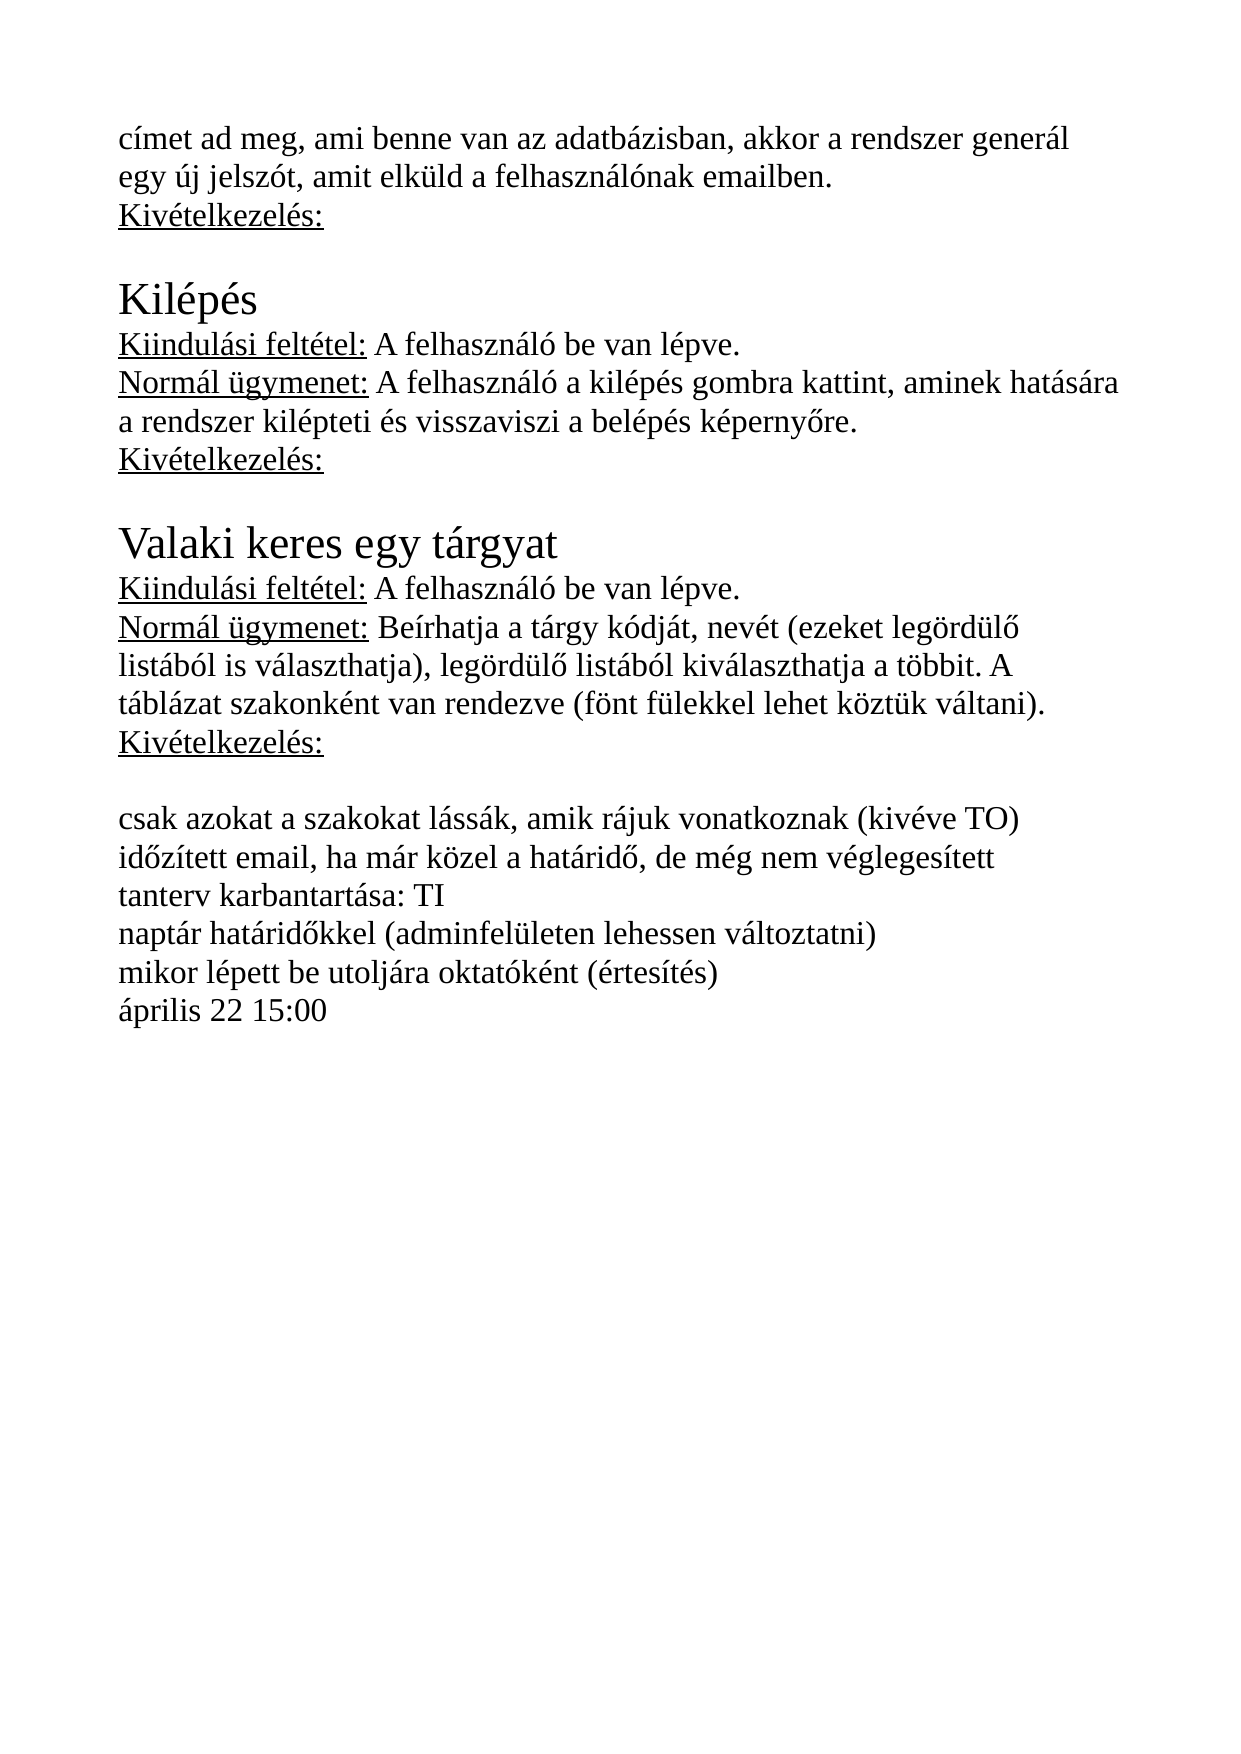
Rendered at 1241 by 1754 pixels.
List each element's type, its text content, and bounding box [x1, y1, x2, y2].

text naptár határidőkkel (adminfelületen lehessen változtatni) [118, 913, 1122, 952]
text Kivételkezelés: [118, 439, 1122, 477]
text Kiindulási feltétel: A felhasználó be van lépve. [118, 324, 1122, 362]
text Normál ügymenet: A felhasználó a kilépés gombra kattint, aminek hatására a rendszer kilépteti és visszaviszi a belépés képernyőre. [118, 362, 1122, 439]
text tanterv karbantartása: TI [118, 875, 1122, 913]
text címet ad meg, ami benne van az adatbázisban, akkor a rendszer generál egy új jelszót, amit elküld a felhasználónak emailben. [118, 118, 1122, 195]
text időzített email, ha már közel a határidő, de még nem véglegesített [118, 837, 1122, 875]
text Kilépés [118, 271, 1122, 324]
text Valaki keres egy tárgyat [118, 516, 1122, 568]
text április 22 15:00 [118, 990, 1122, 1028]
text Normál ügymenet: Beírhatja a tárgy kódját, nevét (ezeket legördülő listából is választhatja), legördülő listából kiválaszthatja a többit. A táblázat szakonként van rendezve (fönt fülekkel lehet köztük váltani). [118, 607, 1122, 722]
text mikor lépett be utoljára oktatóként (értesítés) [118, 952, 1122, 990]
text Kiindulási feltétel: A felhasználó be van lépve. [118, 568, 1122, 607]
text Kivételkezelés: [118, 195, 1122, 233]
text Kivételkezelés: [118, 722, 1122, 760]
text csak azokat a szakokat lássák, amik rájuk vonatkoznak (kivéve TO) [118, 798, 1122, 837]
